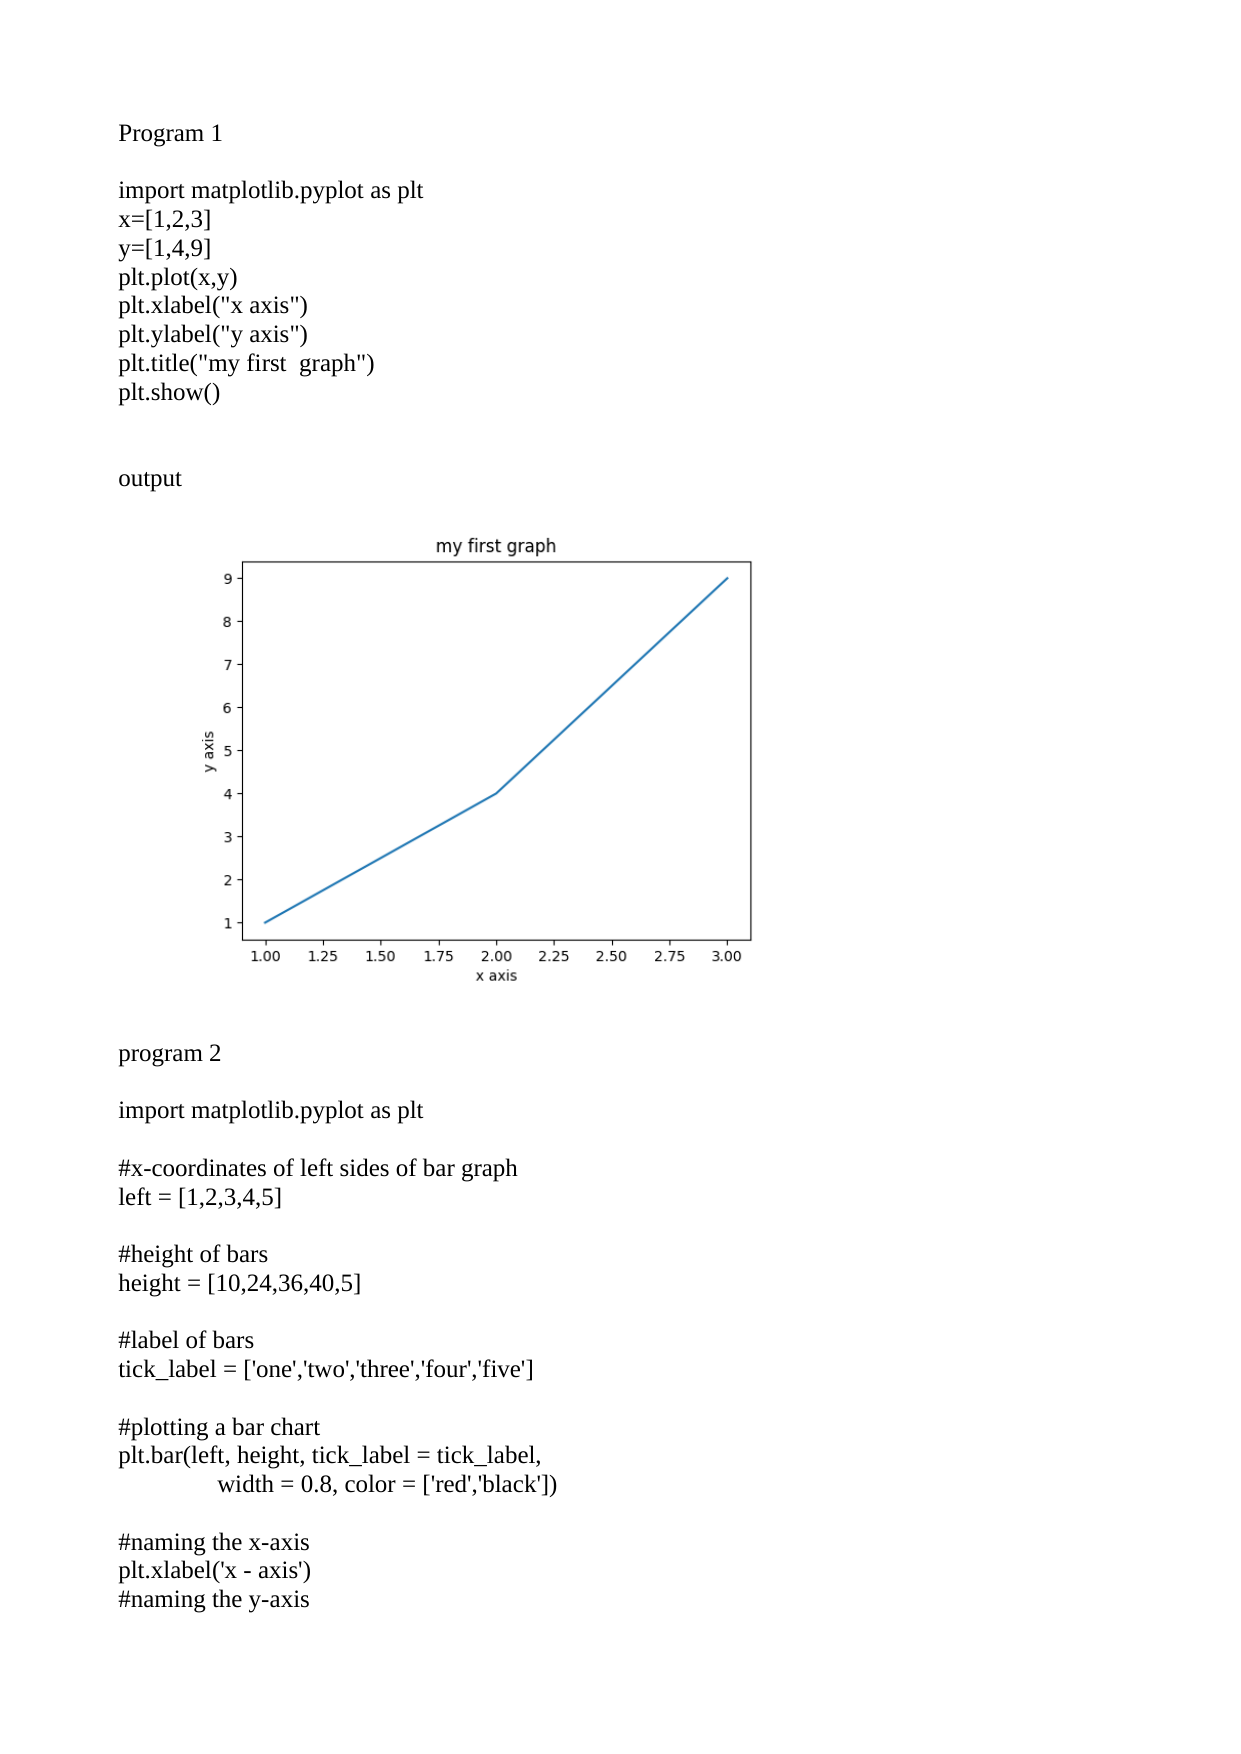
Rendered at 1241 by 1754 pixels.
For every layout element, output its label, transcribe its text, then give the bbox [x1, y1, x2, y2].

text plt.title("my first graph") [118, 348, 1122, 377]
text #height of bars [118, 1239, 1122, 1268]
text #plotting a bar chart [118, 1412, 1122, 1441]
text #naming the x-axis [118, 1527, 1122, 1556]
text width = 0.8, color = ['red','black']) [118, 1469, 1122, 1498]
text #x-coordinates of left sides of bar graph [118, 1153, 1122, 1182]
text tick_label = ['one','two','three','four','five'] [118, 1354, 1122, 1383]
text import matplotlib.pyplot as plt [118, 176, 1122, 204]
text output [118, 463, 1122, 492]
text import matplotlib.pyplot as plt [118, 1096, 1122, 1124]
text Program 1 [118, 118, 1122, 147]
text plt.plot(x,y) [118, 262, 1122, 291]
text y=[1,4,9] [118, 233, 1122, 262]
text plt.bar(left, height, tick_label = tick_label, [118, 1441, 1122, 1469]
text plt.xlabel('x - axis') [118, 1556, 1122, 1584]
text program 2 [118, 1038, 1122, 1067]
text plt.xlabel("x axis") [118, 291, 1122, 319]
text height = [10,24,36,40,5] [118, 1268, 1122, 1297]
text left = [1,2,3,4,5] [118, 1182, 1122, 1211]
text plt.ylabel("y axis") [118, 319, 1122, 348]
text x=[1,2,3] [118, 204, 1122, 233]
text #label of bars [118, 1326, 1122, 1354]
text plt.show() [118, 377, 1122, 406]
picture [160, 502, 816, 994]
text #naming the y-axis [118, 1584, 1122, 1613]
